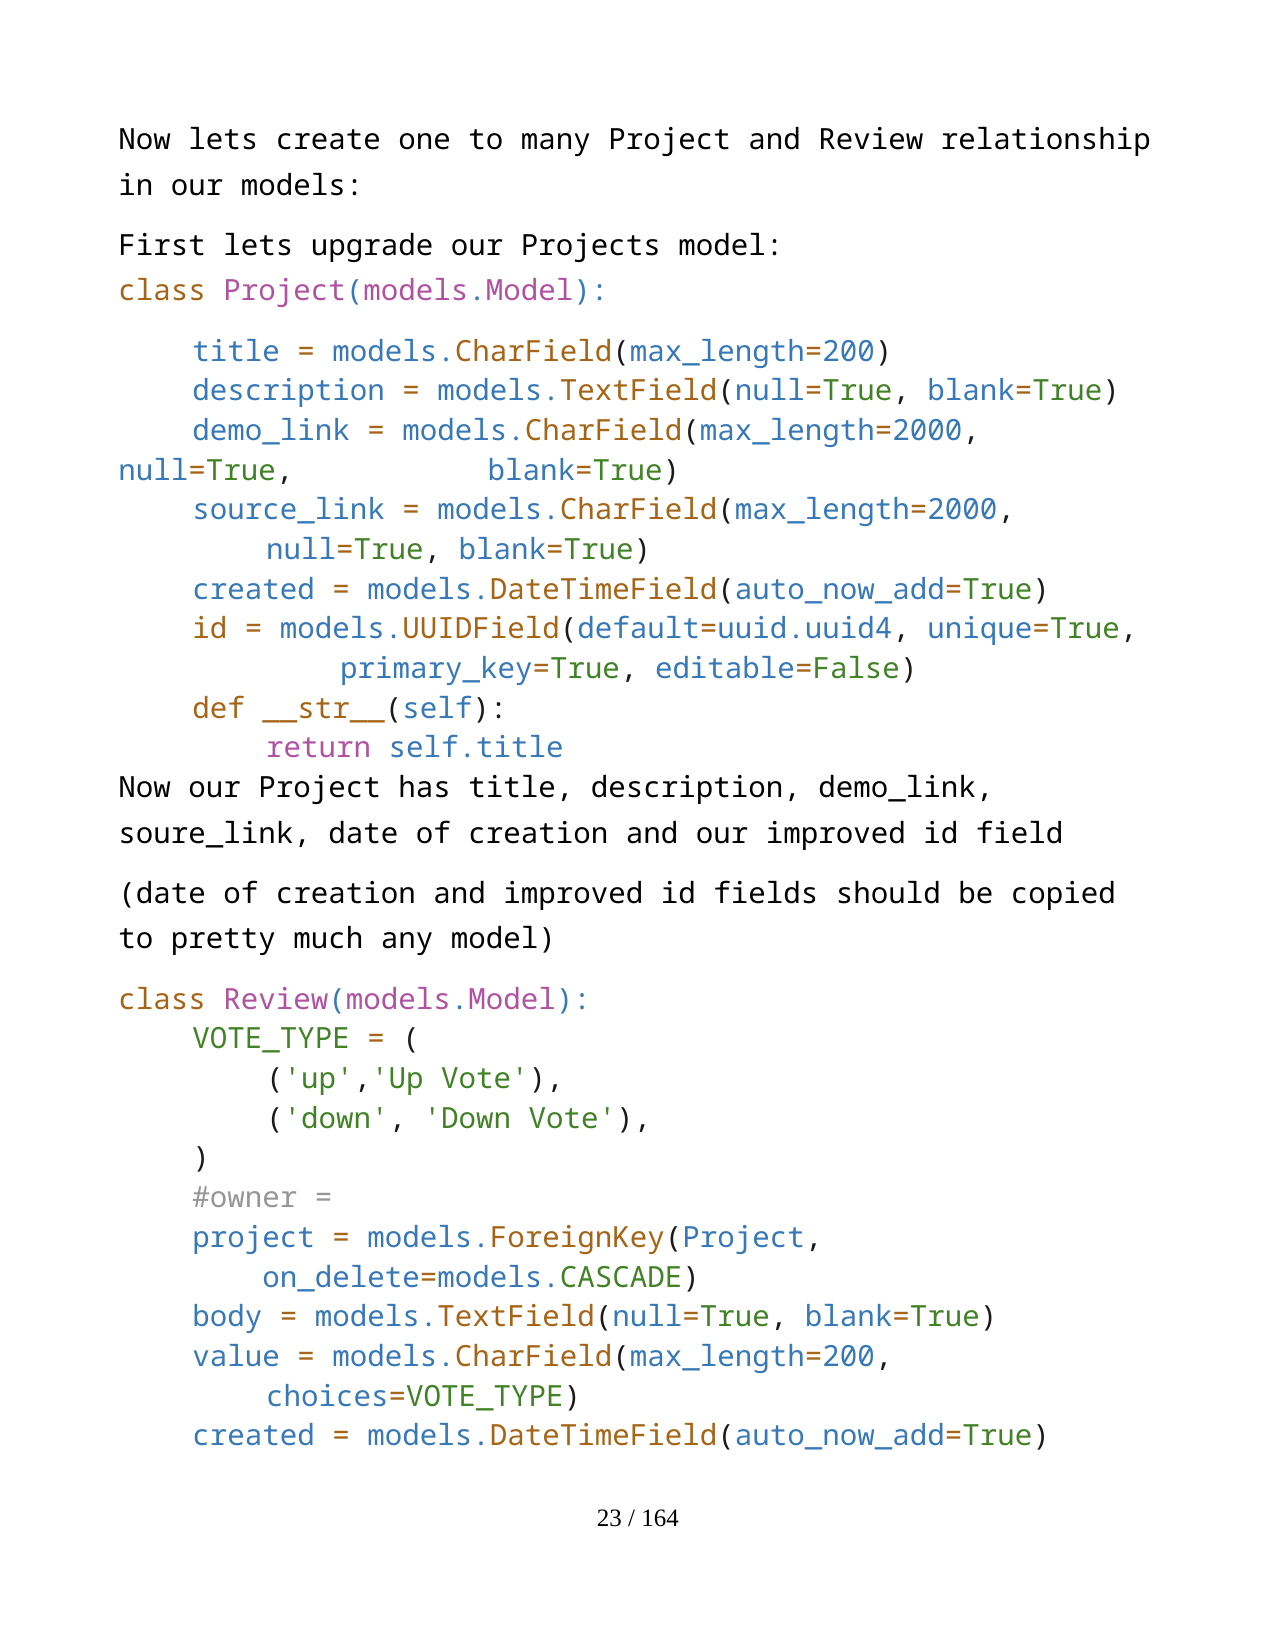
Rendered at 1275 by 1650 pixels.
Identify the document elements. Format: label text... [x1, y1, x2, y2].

text created = models.DateTimeField(auto_now_add=True) [118, 568, 1157, 608]
text body = models.TextField(null=True, blank=True) [118, 1296, 1157, 1335]
text demo_link = models.CharField(max_length=2000, null=True, blank=True) [118, 409, 1157, 488]
text (date of creation and improved id fields should be copied to pretty much any model) [118, 872, 1157, 957]
text return self.title [118, 727, 1157, 766]
text First lets upgrade our Projects model: class Project(models.Model): [118, 224, 1157, 309]
text description = models.TextField(null=True, blank=True) [118, 369, 1157, 409]
text value = models.CharField(max_length=200, choices=VOTE_TYPE) [118, 1335, 1157, 1414]
text Now our Project has title, description, demo_link, soure_link, date of creation and our improved id field [118, 766, 1157, 852]
text #owner = [118, 1176, 1157, 1216]
text ) [118, 1137, 1157, 1176]
text source_link = models.CharField(max_length=2000, null=True, blank=True) [118, 488, 1157, 568]
text def __str__(self): [118, 687, 1157, 727]
text Now lets create one to many Project and Review relationship in our models: [118, 118, 1157, 203]
text title = models.CharField(max_length=200) [118, 330, 1157, 369]
text ('up','Up Vote'), [118, 1057, 1157, 1097]
text id = models.UUIDField(default=uuid.uuid4, unique=True, primary_key=True, editable=False) [118, 608, 1157, 687]
text created = models.DateTimeField(auto_now_add=True) [118, 1414, 1157, 1454]
text ('down', 'Down Vote'), [118, 1097, 1157, 1137]
text project = models.ForeignKey(Project, on_delete=models.CASCADE) [118, 1216, 1157, 1296]
text VOTE_TYPE = ( [118, 1018, 1157, 1057]
text class Review(models.Model): [118, 978, 1157, 1018]
